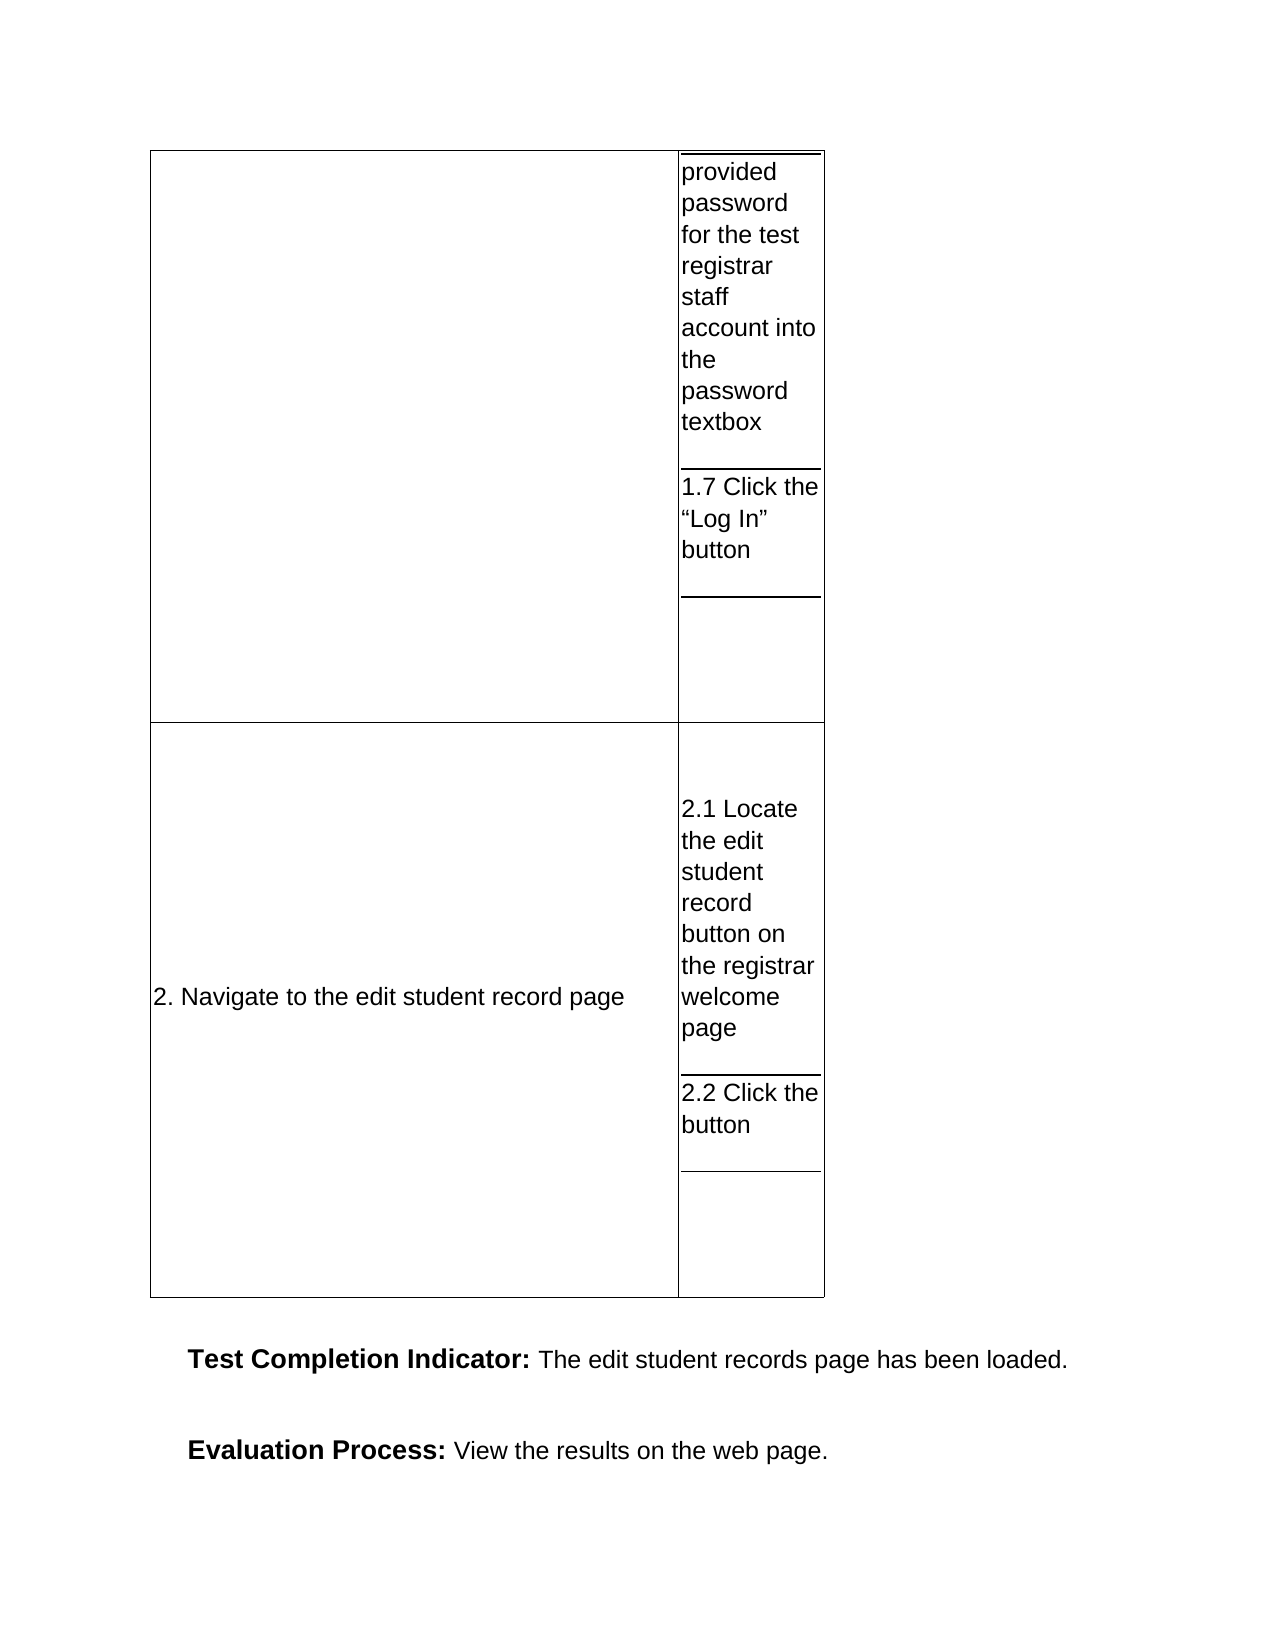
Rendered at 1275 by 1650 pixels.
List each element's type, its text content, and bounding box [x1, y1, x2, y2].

table_cell [151, 151, 678, 722]
table_header 2.1 Locate the edit student record button on the registrar welcome page [681, 792, 821, 1074]
table_cell [679, 151, 824, 722]
table_cell [679, 723, 824, 1297]
table_cell provided password for the test registrar staff account into the password textbox [681, 155, 821, 468]
text Evaluation Process: View the results on the web page. [187, 1434, 1125, 1466]
text Test Completion Indicator: The edit student records page has been loaded. [187, 1343, 1125, 1374]
table_cell [681, 598, 821, 658]
table_cell 2. Navigate to the edit student record page [151, 723, 678, 1297]
table_cell [681, 1172, 821, 1233]
table_cell 2.2 Click the button [681, 1076, 821, 1171]
table_cell 1.7 Click the “Log In” button [681, 470, 821, 596]
